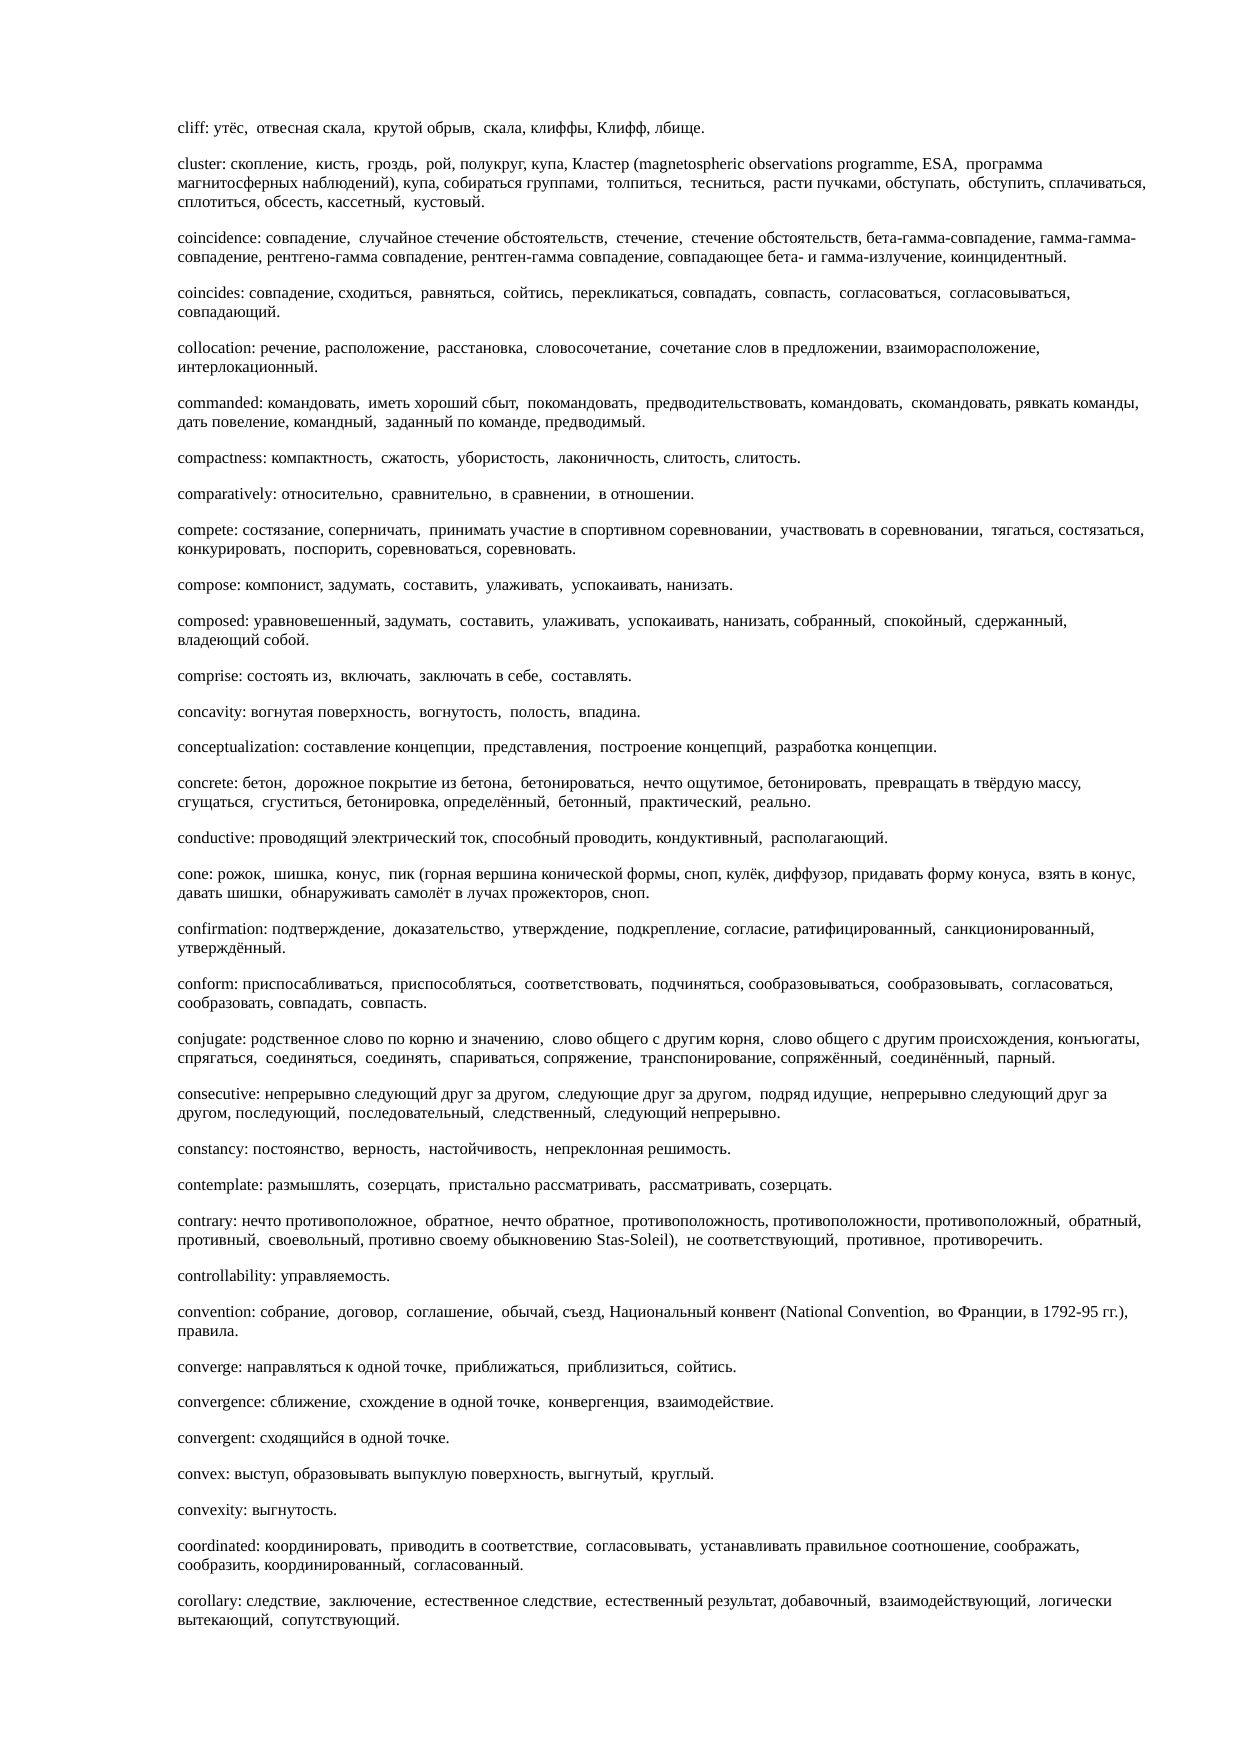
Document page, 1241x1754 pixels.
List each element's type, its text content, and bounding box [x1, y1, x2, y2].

text compete: состязание, соперничать, принимать участие в спортивном соревновании, участвовать в соревновании, тягаться, состязаться, конкурировать, поспорить, соревноваться, соревновать. [177, 520, 1152, 558]
text cluster: скопление, кисть, гроздь, рой, полукруг, купа, Кластер (magnetospheric observations programme, ESA, программа магнитосферных наблюдений), купа, собираться группами, толпиться, тесниться, расти пучками, обступать, обступить, сплачиваться, сплотиться, обсесть, кассетный, кустовый. [177, 154, 1152, 211]
text converge: направляться к одной точке, приближаться, приблизиться, сойтись. [177, 1356, 1152, 1376]
text collocation: речение, расположение, расстановка, словосочетание, сочетание слов в предложении, взаиморасположение, интерлокационный. [177, 338, 1152, 376]
text compose: компонист, задумать, составить, улаживать, успокаивать, нанизать. [177, 575, 1152, 594]
text convexity: выгнутость. [177, 1500, 1152, 1519]
text corollary: следствие, заключение, естественное следствие, естественный результат, добавочный, взаимодействующий, логически вытекающий, сопутствующий. [177, 1591, 1152, 1629]
text conjugate: родственное слово по корню и значению, слово общего с другим корня, слово общего с другим происхождения, конъюгаты, спрягаться, соединяться, соединять, спариваться, сопряжение, транспонирование, сопряжённый, соединённый, парный. [177, 1029, 1152, 1067]
text composed: уравновешенный, задумать, составить, улаживать, успокаивать, нанизать, собранный, спокойный, сдержанный, владеющий собой. [177, 611, 1152, 649]
text concrete: бетон, дорожное покрытие из бетона, бетонироваться, нечто ощутимое, бетонировать, превращать в твёрдую массу, сгущаться, сгуститься, бетонировка, определённый, бетонный, практический, реально. [177, 773, 1152, 811]
text coincides: совпадение, сходиться, равняться, сойтись, перекликаться, совпадать, совпасть, согласоваться, согласовываться, совпадающий. [177, 283, 1152, 321]
text convergence: сближение, схождение в одной точке, конвергенция, взаимодействие. [177, 1392, 1152, 1411]
text confirmation: подтверждение, доказательство, утверждение, подкрепление, согласие, ратифицированный, санкционированный, утверждённый. [177, 919, 1152, 957]
text comparatively: относительно, сравнительно, в сравнении, в отношении. [177, 484, 1152, 503]
text commanded: командовать, иметь хороший сбыт, покомандовать, предводительствовать, командовать, скомандовать, рявкать команды, дать повеление, командный, заданный по команде, предводимый. [177, 393, 1152, 431]
text conceptualization: составление концепции, представления, построение концепций, разработка концепции. [177, 737, 1152, 756]
text controllability: управляемость. [177, 1266, 1152, 1285]
text convention: собрание, договор, соглашение, обычай, съезд, Национальный конвент (National Convention, во Франции, в 1792-95 гг.), правила. [177, 1301, 1152, 1340]
text constancy: постоянство, верность, настойчивость, непреклонная решимость. [177, 1139, 1152, 1158]
text compactness: компактность, сжатость, убористость, лаконичность, слитость, слитость. [177, 448, 1152, 467]
text coordinated: координировать, приводить в соответствие, согласовывать, устанавливать правильное соотношение, соображать, сообразить, координированный, согласованный. [177, 1536, 1152, 1574]
text conductive: проводящий электрический ток, способный проводить, кондуктивный, располагающий. [177, 828, 1152, 847]
text contrary: нечто противоположное, обратное, нечто обратное, противоположность, противоположности, противоположный, обратный, противный, своевольный, противно своему обыкновению Stas-Soleil), не соответствующий, противное, противоречить. [177, 1211, 1152, 1249]
text coincidence: совпадение, случайное стечение обстоятельств, стечение, стечение обстоятельств, бета-гамма-совпадение, гамма-гамма-совпадение, рентгено-гамма совпадение, рентген-гамма совпадение, совпадающее бета- и гамма-излучение, коинцидентный. [177, 228, 1152, 266]
text concavity: вогнутая поверхность, вогнутость, полость, впадина. [177, 701, 1152, 721]
text convex: выступ, образовывать выпуклую поверхность, выгнутый, круглый. [177, 1464, 1152, 1483]
text conform: приспосабливаться, приспособляться, соответствовать, подчиняться, сообразовываться, сообразовывать, согласоваться, сообразовать, совпадать, совпасть. [177, 974, 1152, 1012]
text consecutive: непрерывно следующий друг за другом, следующие друг за другом, подряд идущие, непрерывно следующий друг за другом, последующий, последовательный, следственный, следующий непрерывно. [177, 1084, 1152, 1122]
text convergent: сходящийся в одной точке. [177, 1428, 1152, 1447]
text contemplate: размышлять, созерцать, пристально рассматривать, рассматривать, созерцать. [177, 1175, 1152, 1194]
text cliff: утёс, отвесная скала, крутой обрыв, скала, клиффы, Клифф, лбище. [177, 118, 1152, 137]
text cone: рожок, шишка, конус, пик (горная вершина конической формы, сноп, кулёк, диффузор, придавать форму конуса, взять в конус, давать шишки, обнаруживать самолёт в лучах прожекторов, сноп. [177, 864, 1152, 902]
text comprise: состоять из, включать, заключать в себе, составлять. [177, 666, 1152, 685]
